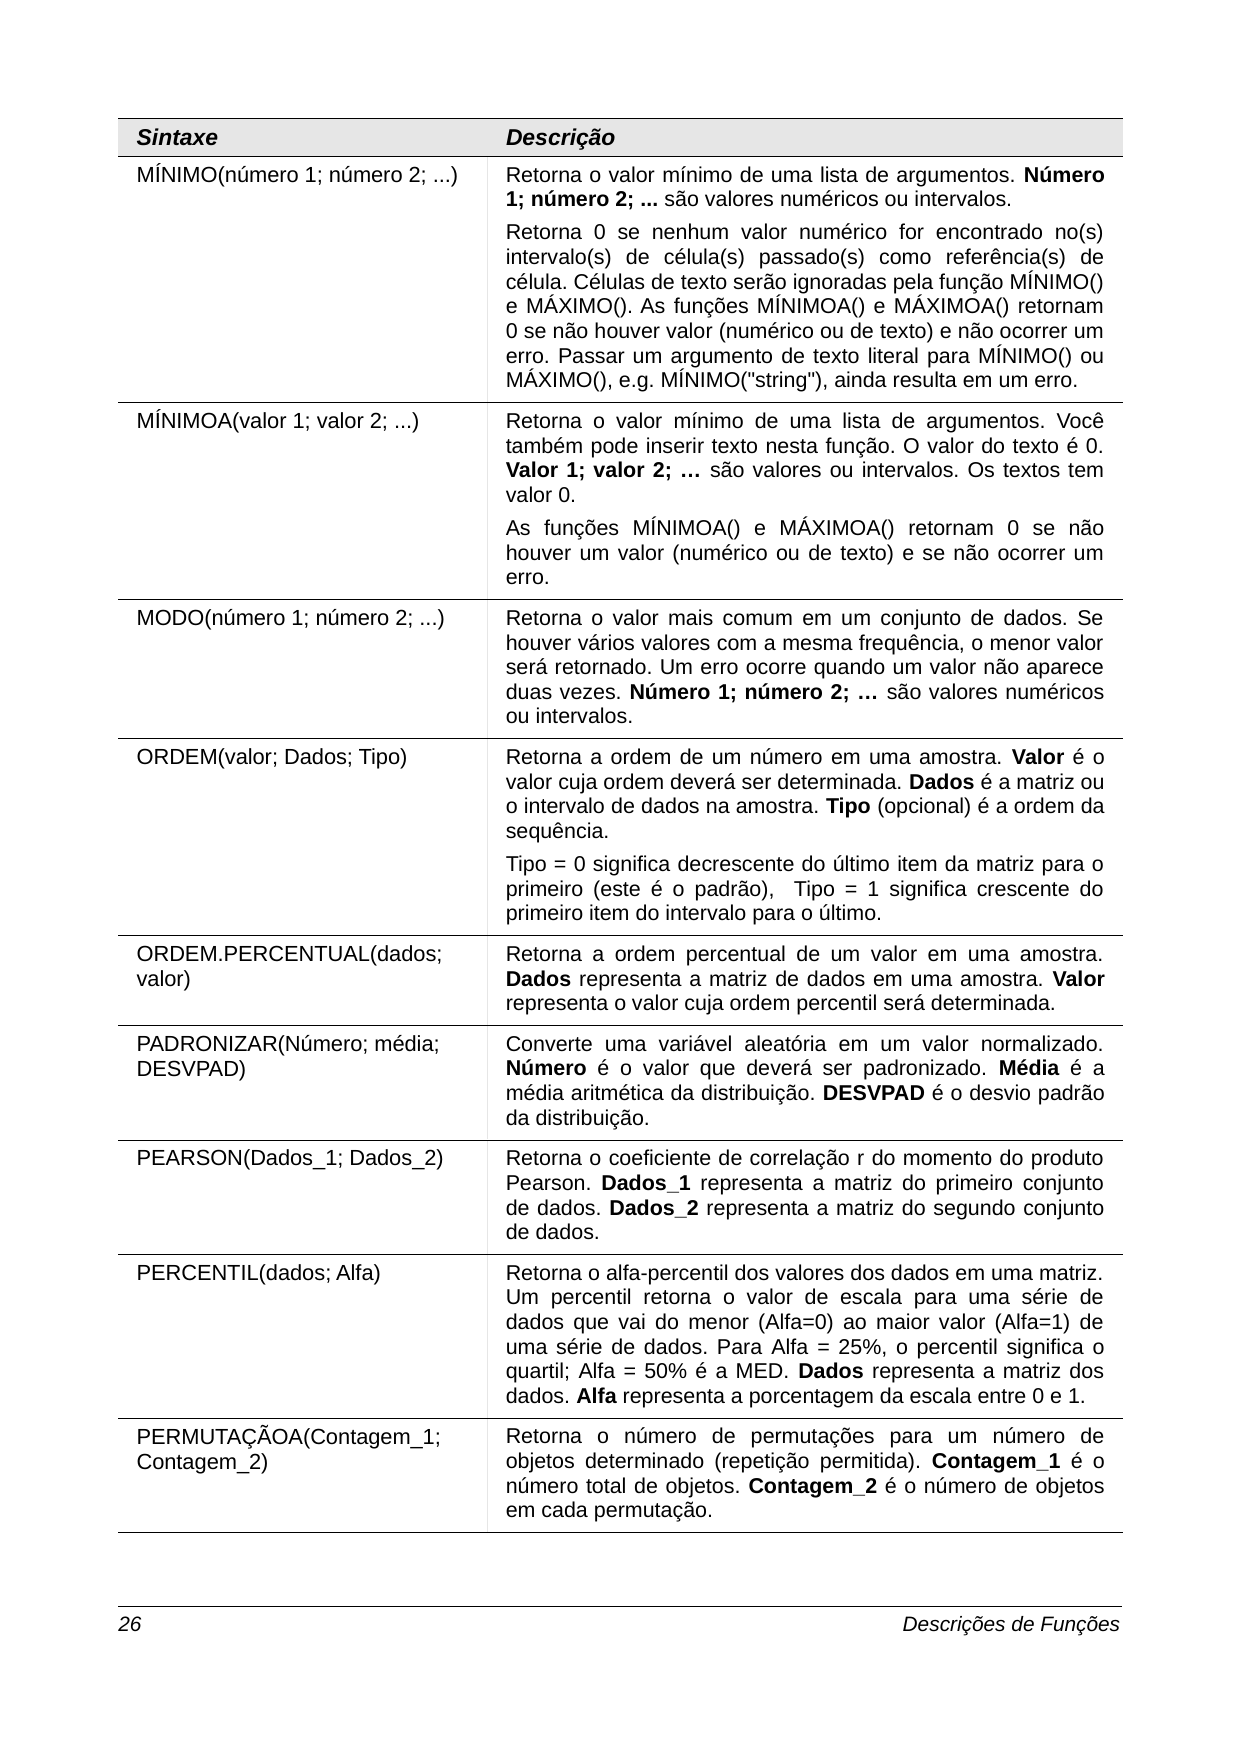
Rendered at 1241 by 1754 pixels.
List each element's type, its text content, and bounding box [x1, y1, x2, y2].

table_cell PERCENTIL(dados; Alfa) [118, 1255, 487, 1418]
table_cell Retorna o coeficiente de correlação r do momento do produto Pearson. Dados_1 representa a matriz do primeiro conjunto de dados. Dados_2 representa a matriz do segundo conjunto de dados. [488, 1141, 1123, 1254]
table_cell PERMUTAÇÃOA(Contagem_1; Contagem_2) [118, 1419, 487, 1532]
table_cell Retorna a ordem de um número em uma amostra. Valor é o valor cuja ordem deverá ser determinada. Dados é a matriz ou o intervalo de dados na amostra. Tipo (opcional) é a ordem da sequência. Tipo = 0 significa decrescente do último item da matriz para o primeiro (este é o padrão), Tipo = 1 significa crescente do primeiro item do intervalo para o último. [488, 739, 1123, 935]
table_cell ORDEM(valor; Dados; Tipo) [118, 739, 487, 935]
table_header Descrição [488, 119, 1123, 156]
table_cell Retorna o alfa-percentil dos valores dos dados em uma matriz. Um percentil retorna o valor de escala para uma série de dados que vai do menor (Alfa=0) ao maior valor (Alfa=1) de uma série de dados. Para Alfa = 25%, o percentil significa o quartil; Alfa = 50% é a MED. Dados representa a matriz dos dados. Alfa representa a porcentagem da escala entre 0 e 1. [488, 1255, 1123, 1418]
table_cell Retorna a ordem percentual de um valor em uma amostra. Dados representa a matriz de dados em uma amostra. Valor representa o valor cuja ordem percentil será determinada. [488, 936, 1123, 1025]
table_cell Retorna o número de permutações para um número de objetos determinado (repetição permitida). Contagem_1 é o número total de objetos. Contagem_2 é o número de objetos em cada permutação. [488, 1419, 1123, 1532]
table_cell Converte uma variável aleatória em um valor normalizado. Número é o valor que deverá ser padronizado. Média é a média aritmética da distribuição. DESVPAD é o desvio padrão da distribuição. [488, 1026, 1123, 1139]
table_cell Retorna o valor mínimo de uma lista de argumentos. Número 1; número 2; ... são valores numéricos ou intervalos. Retorna 0 se nenhum valor numérico for encontrado no(s) intervalo(s) de célula(s) passado(s) como referência(s) de célula. Células de texto serão ignoradas pela função MÍNIMO() e MÁXIMO(). As funções MÍNIMOA() e MÁXIMOA() retornam 0 se não houver valor (numérico ou de texto) e não ocorrer um erro. Passar um argumento de texto literal para MÍNIMO() ou MÁXIMO(), e.g. MÍNIMO("string"), ainda resulta em um erro. [488, 157, 1123, 402]
table_cell Retorna o valor mais comum em um conjunto de dados. Se houver vários valores com a mesma frequência, o menor valor será retornado. Um erro ocorre quando um valor não aparece duas vezes. Número 1; número 2; … são valores numéricos ou intervalos. [488, 600, 1123, 738]
table_cell PADRONIZAR(Número; média; DESVPAD) [118, 1026, 487, 1139]
table_header Sintaxe [118, 119, 487, 156]
table_cell ORDEM.PERCENTUAL(dados; valor) [118, 936, 487, 1025]
table_cell MÍNIMO(número 1; número 2; ...) [118, 157, 487, 402]
table_cell Retorna o valor mínimo de uma lista de argumentos. Você também pode inserir texto nesta função. O valor do texto é 0. Valor 1; valor 2; … são valores ou intervalos. Os textos tem valor 0. As funções MÍNIMOA() e MÁXIMOA() retornam 0 se não houver um valor (numérico ou de texto) e se não ocorrer um erro. [488, 403, 1123, 599]
table_cell MÍNIMOA(valor 1; valor 2; ...) [118, 403, 487, 599]
table_cell MODO(número 1; número 2; ...) [118, 600, 487, 738]
table_cell PEARSON(Dados_1; Dados_2) [118, 1141, 487, 1254]
